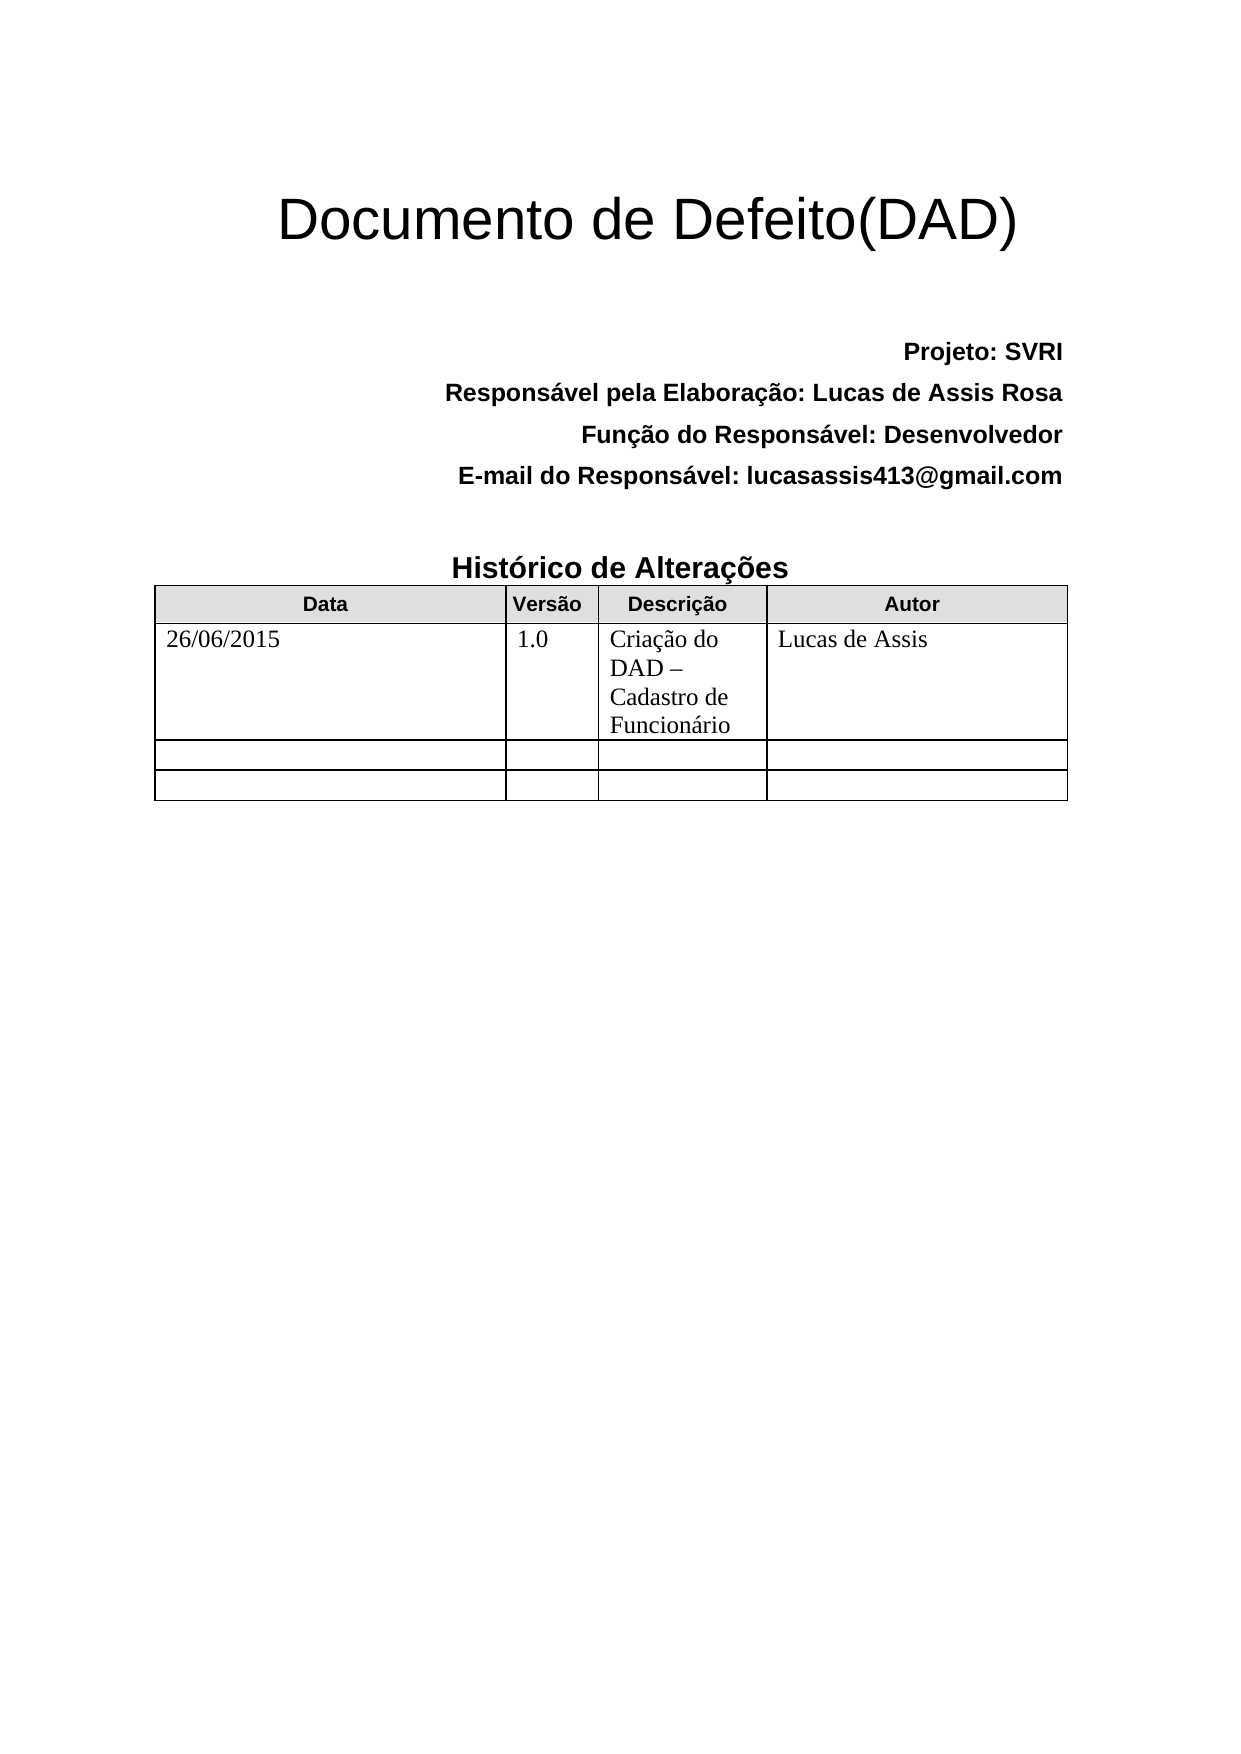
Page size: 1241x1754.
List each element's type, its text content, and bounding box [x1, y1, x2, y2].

table_cell [156, 771, 505, 800]
text Projeto: SVRI [177, 337, 1063, 366]
table_cell Lucas de Assis [768, 624, 1067, 739]
text E-mail do Responsável: lucasassis413@gmail.com [177, 461, 1063, 490]
text Função do Responsável: Desenvolvedor [177, 420, 1063, 448]
table_cell [599, 741, 766, 769]
table_cell Criação do DAD – Cadastro de Funcionário [599, 624, 766, 739]
table_header Descrição [599, 586, 766, 622]
table_cell [768, 741, 1067, 769]
table_cell [507, 741, 598, 769]
table_header Data [156, 586, 505, 622]
table_cell [599, 771, 766, 800]
table_header Autor [768, 586, 1067, 622]
table_header Versão [507, 586, 598, 622]
table_cell 1.0 [507, 624, 598, 739]
table_cell [507, 771, 598, 800]
table_cell [768, 771, 1067, 800]
text Histórico de Alterações [177, 550, 1063, 584]
table_cell 26/06/2015 [156, 624, 505, 739]
text Responsável pela Elaboração: Lucas de Assis Rosa [177, 378, 1063, 407]
text Documento de Defeito(DAD) [177, 185, 1119, 252]
table_cell [156, 741, 505, 769]
